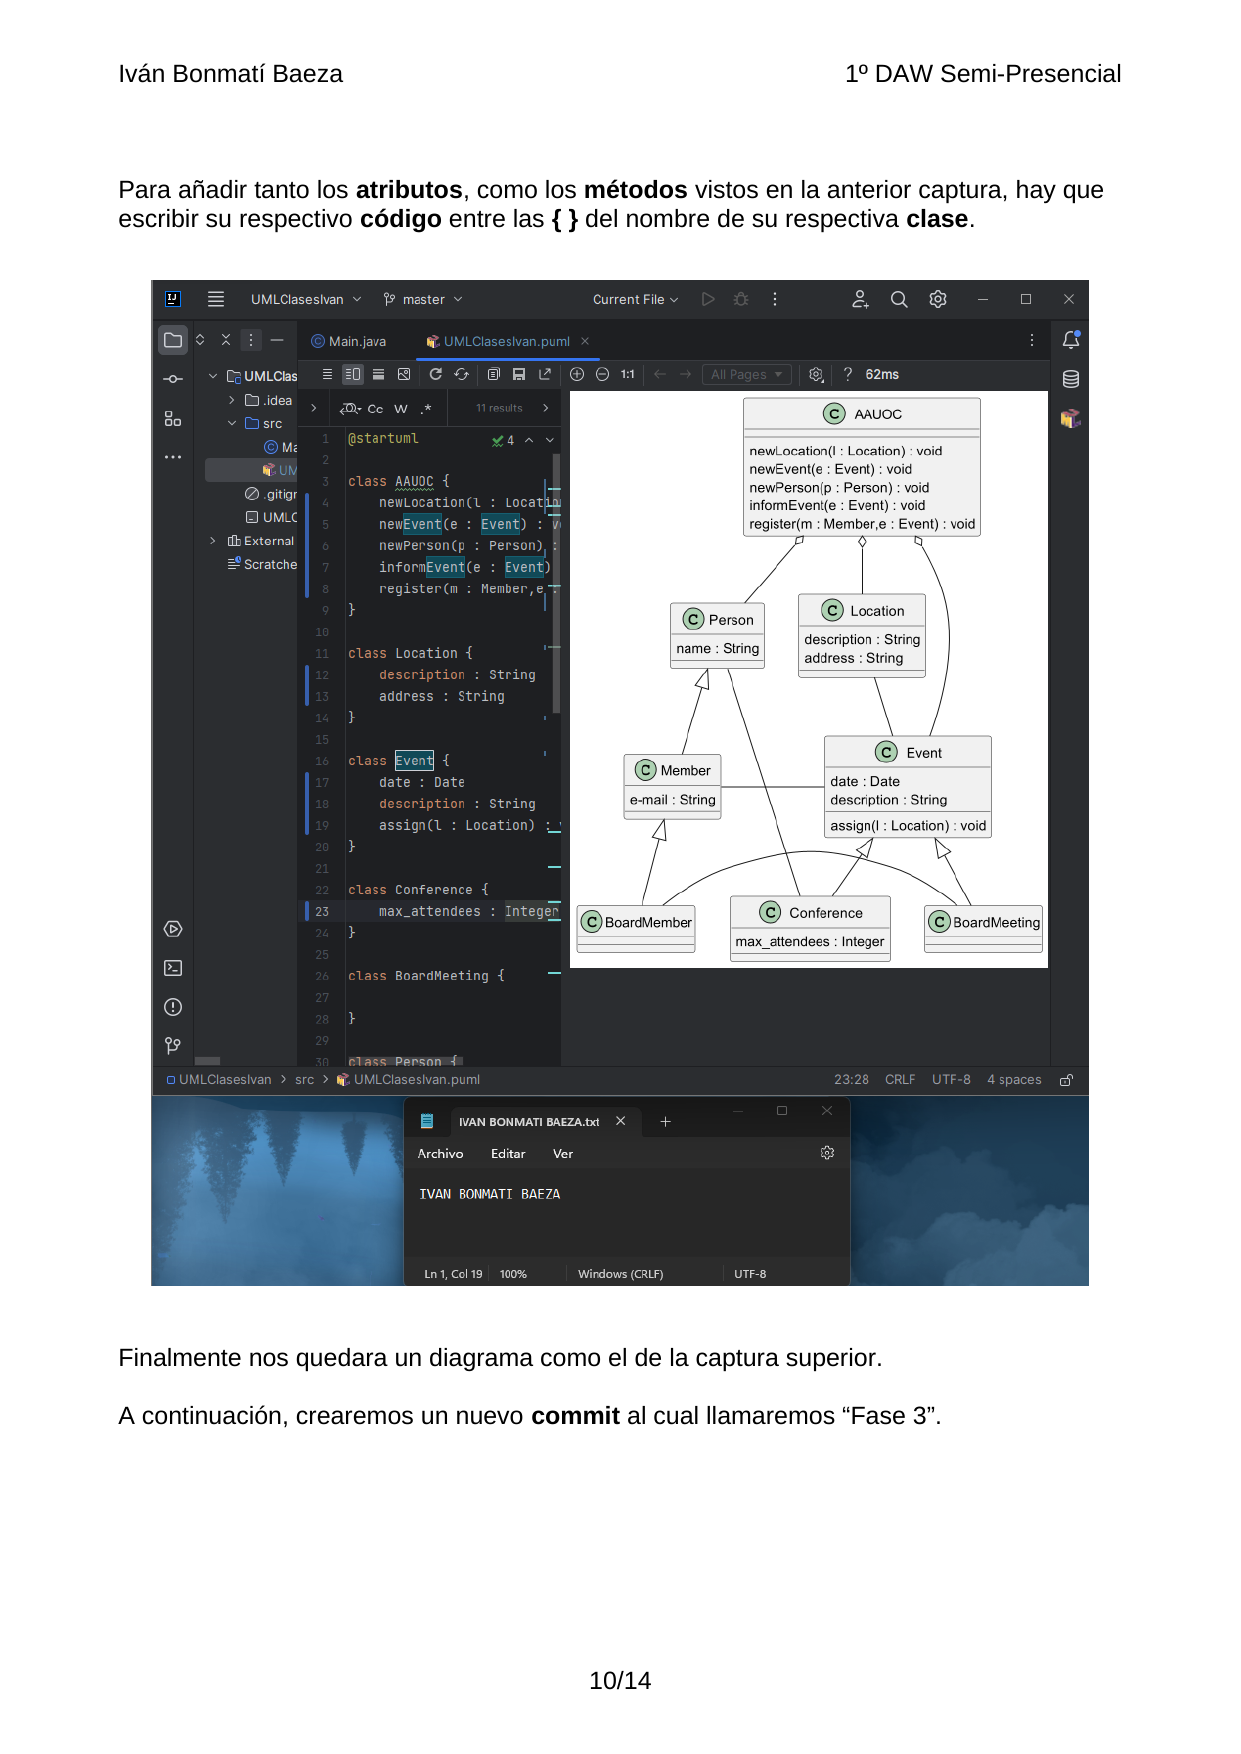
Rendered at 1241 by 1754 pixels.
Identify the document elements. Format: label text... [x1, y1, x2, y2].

text Finalmente nos quedara un diagrama como el de la captura superior. [118, 1343, 1122, 1372]
text Para añadir tanto los atributos, como los métodos vistos en la anterior captura, hay que escribir su respectivo código entre las { } del nombre de su respectiva clase. [118, 175, 1122, 232]
picture [151, 280, 1089, 1286]
text A continuación, crearemos un nuevo commit al cual llamaremos “Fase 3”. [118, 1401, 1122, 1429]
